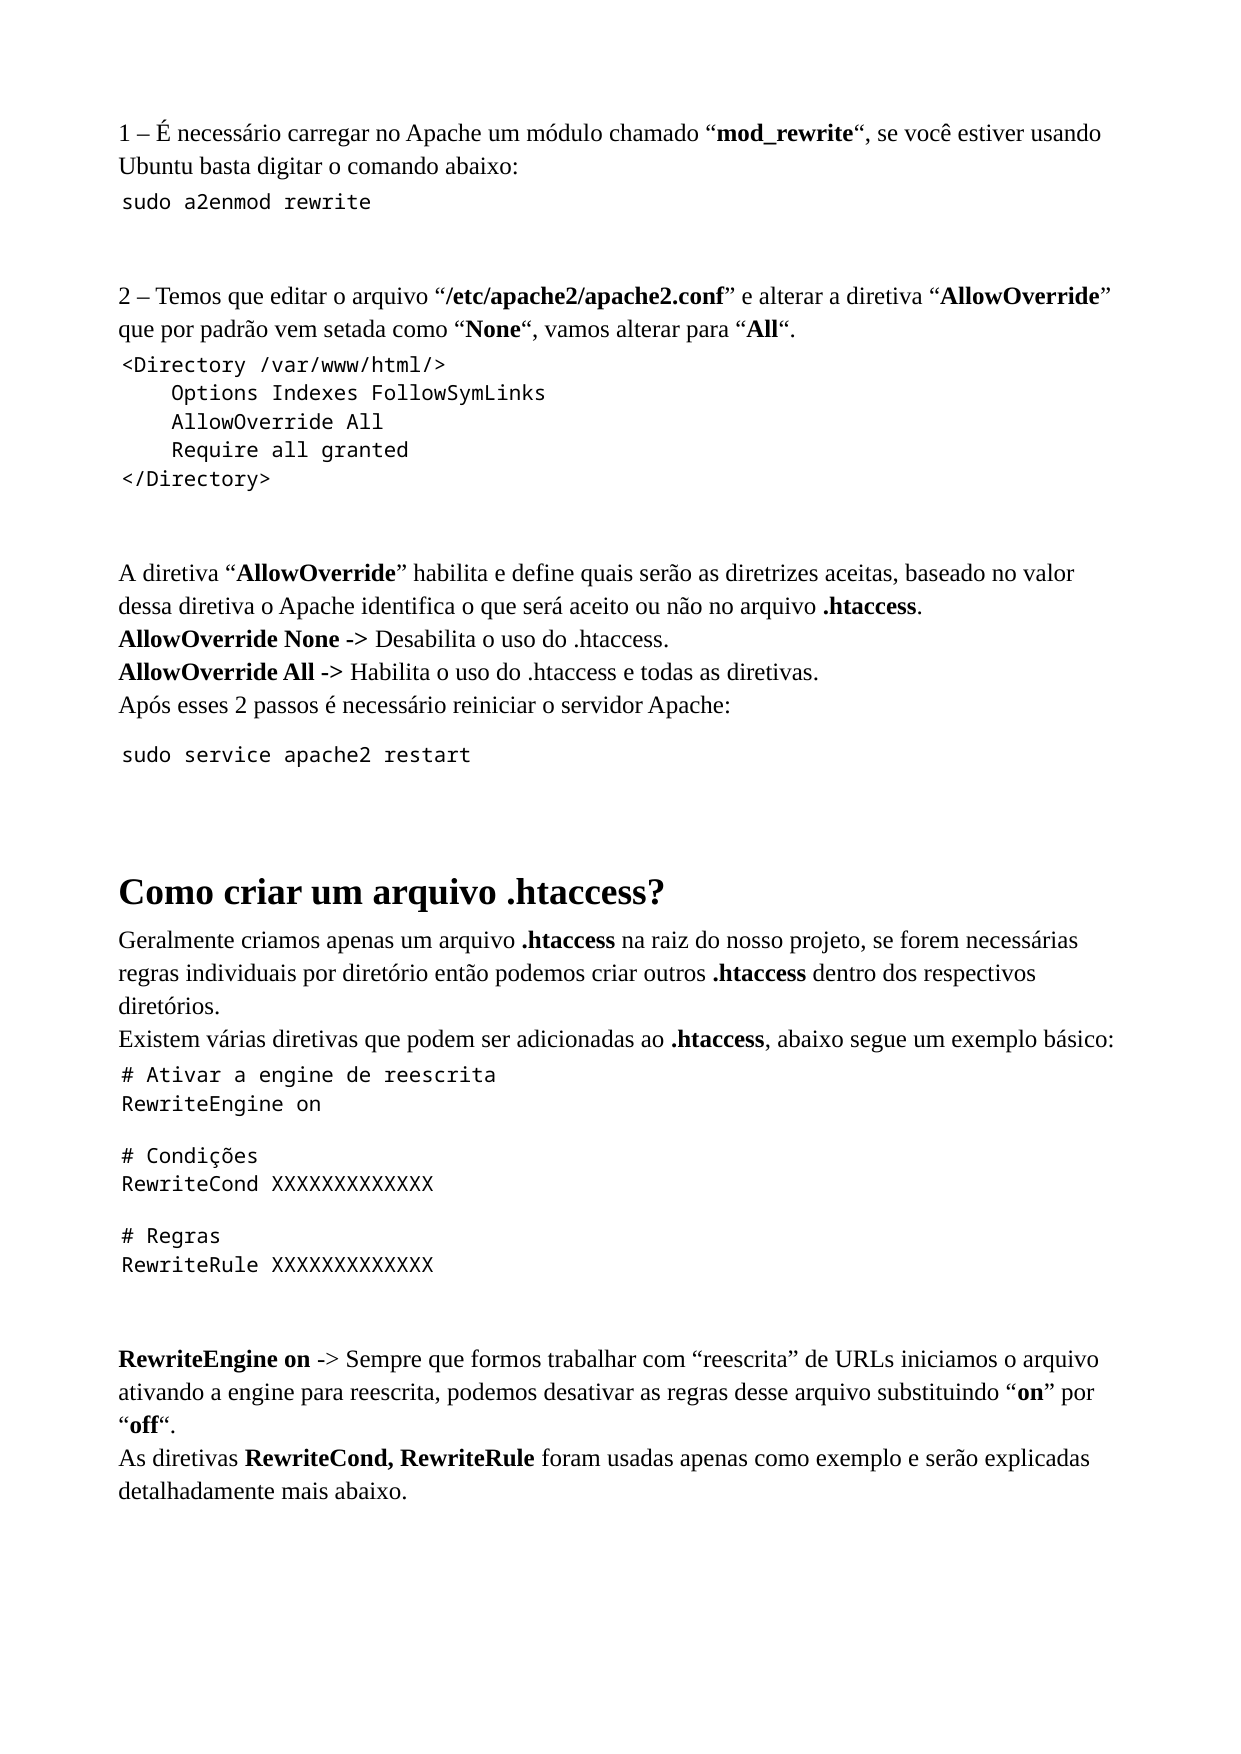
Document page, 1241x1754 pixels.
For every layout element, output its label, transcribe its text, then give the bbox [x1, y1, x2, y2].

text A diretiva “AllowOverride” habilita e define quais serão as diretrizes aceitas, baseado no valor dessa diretiva o Apache identifica o que será aceito ou não no arquivo .htaccess. AllowOverride None -> Desabilita o uso do .htaccess. AllowOverride All -> Habilita o uso do .htaccess e todas as diretivas. Após esses 2 passos é necessário reiniciar o servidor Apache: [118, 525, 1122, 719]
subtitle Como criar um arquivo .htaccess? [118, 870, 1122, 913]
table_header sudo a2enmod rewrite [118, 184, 386, 248]
table_header <Directory /var/www/html/> Options Indexes FollowSymLinks AllowOverride All Require all granted </Directory> [118, 347, 561, 525]
table_header # Ativar a engine de reescrita RewriteEngine on # Condições RewriteCond XXXXXXXXXXXXX # Regras RewriteRule XXXXXXXXXXXXX [118, 1058, 511, 1311]
text 1 – É necessário carregar no Apache um módulo chamado “mod_rewrite“, se você estiver usando Ubuntu basta digitar o comando abaixo: [118, 118, 1122, 180]
text Geralmente criamos apenas um arquivo .htaccess na raiz do nosso projeto, se forem necessárias regras individuais por diretório então podemos criar outros .htaccess dentro dos respectivos diretórios. Existem várias diretivas que podem ser adicionadas ao .htaccess, abaixo segue um exemplo básico: [118, 925, 1122, 1053]
text 2 – Temos que editar o arquivo “/etc/apache2/apache2.conf” e alterar a diretiva “AllowOverride” que por padrão vem setada como “None“, vamos alterar para “All“. [118, 248, 1122, 343]
text RewriteEngine on -> Sempre que formos trabalhar com “reescrita” de URLs iniciamos o arquivo ativando a engine para reescrita, podemos desativar as regras desse arquivo substituindo “on” por “off“. As diretivas RewriteCond, RewriteRule foram usadas apenas como exemplo e serão explicadas detalhadamente mais abaixo. [118, 1311, 1122, 1504]
table_header sudo service apache2 restart [118, 738, 486, 801]
